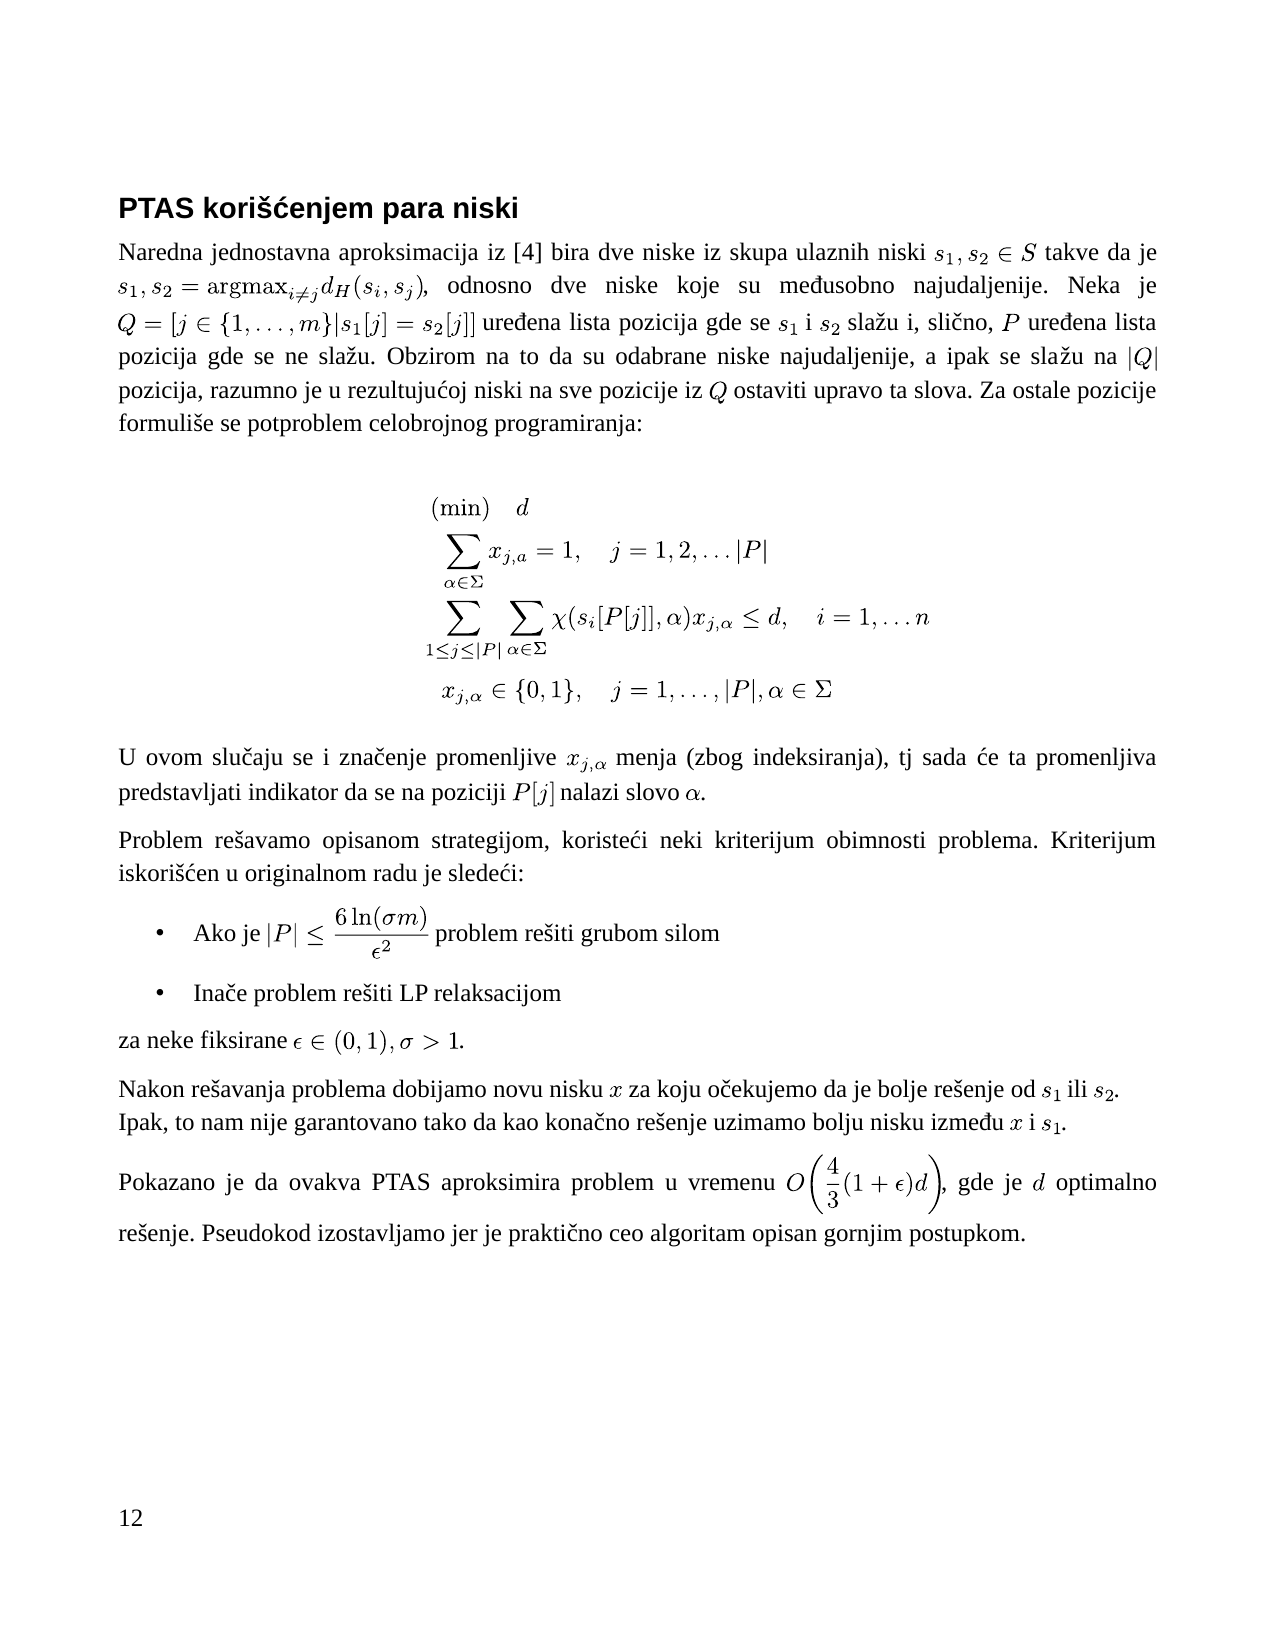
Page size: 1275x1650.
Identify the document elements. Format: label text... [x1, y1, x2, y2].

list Ako je problem rešiti grubom silom [380, 906, 1157, 959]
text Problem rešavamo opisanom strategijom, koristeći neki kriterijum obimnosti problema. Kriterijum iskorišćen u originalnom radu je sledeći: [118, 825, 1157, 887]
text U ovom slučaju se i značenje promenljive menja (zbog indeksiranja), tj sada će ta promenljiva predstavljati indikator da se na poziciji nalazi slovo . [118, 742, 1157, 807]
text Pokazano je da ovakva PTAS aproksimira problem u vremenu , gde je optimalno rešenje. Pseudokod izostavljamo jer je praktično ceo algoritam opisan gornjim postupkom. [118, 1154, 1157, 1247]
subtitle PTAS korišćenjem para niski [118, 191, 1157, 225]
list Ako je problem rešiti grubom silom [156, 906, 378, 959]
text za neke fiksirane . [118, 1025, 1157, 1055]
list Inače problem rešiti LP relaksacijom [156, 978, 1157, 1006]
text Naredna jednostavna aproksimacija iz [4] bira dve niske iz skupa ulaznih niski takve da je , odnosno dve niske koje su međusobno najudaljenije. Neka je uređena lista pozicija gde se i slažu i, slično, uređena lista pozicija gde se ne slažu. Obzirom na to da su odabrane niske najudaljenije, a ipak se slažu na pozicija, razumno je u rezultujućoj niski na sve pozicije iz ostaviti upravo ta slova. Za ostale pozicije formuliše se potproblem celobrojnog programiranja: [118, 237, 1157, 437]
text Nakon rešavanja problema dobijamo novu nisku za koju očekujemo da je bolje rešenje od ili . Ipak, to nam nije garantovano tako da kao konačno rešenje uzimamo bolju nisku između i . [118, 1074, 1157, 1136]
